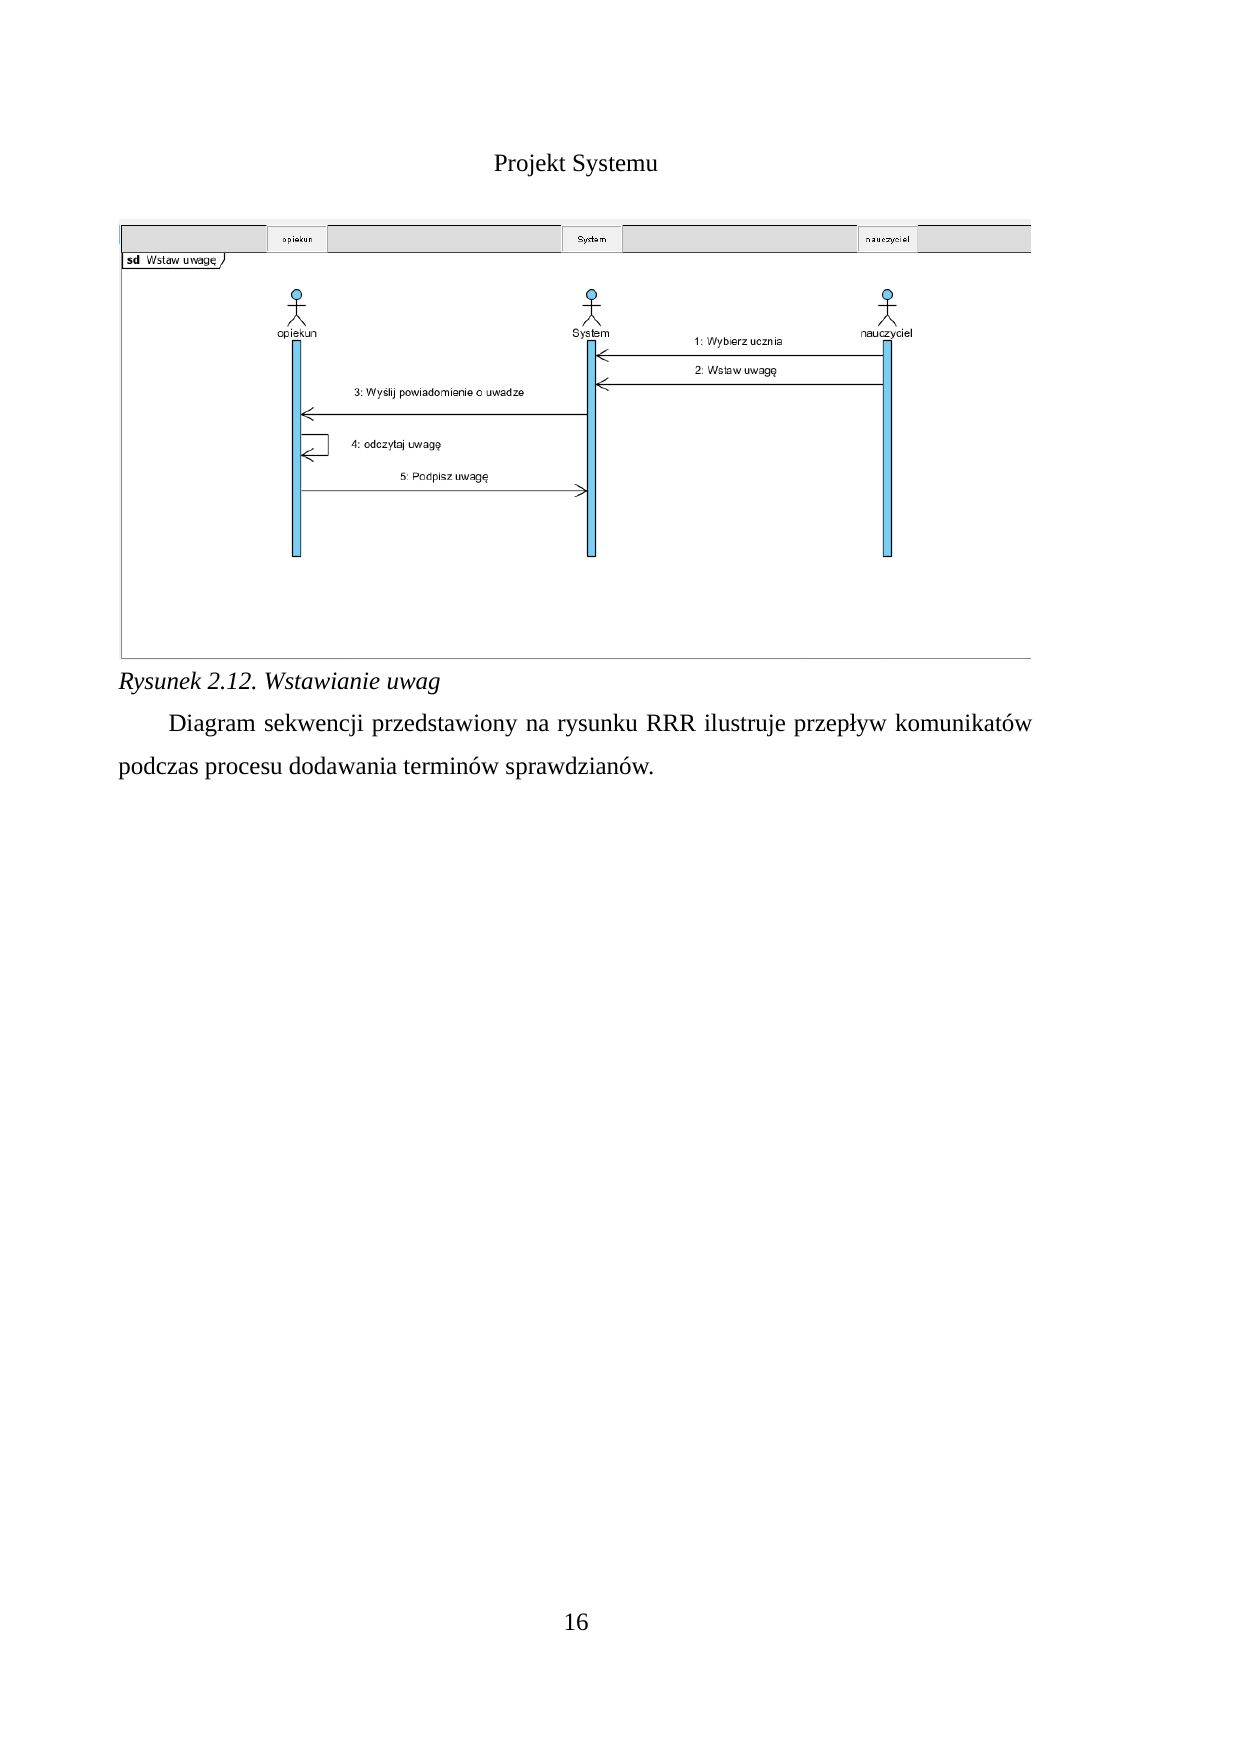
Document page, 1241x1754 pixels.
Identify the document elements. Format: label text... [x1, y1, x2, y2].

text Diagram sekwencji przedstawiony na rysunku RRR ilustruje przepływ komunikatów podczas procesu dodawania terminów sprawdzianów. [118, 708, 1033, 779]
picture [119, 219, 1030, 660]
text Rysunek 2.12. Wstawianie uwag [118, 218, 1031, 695]
